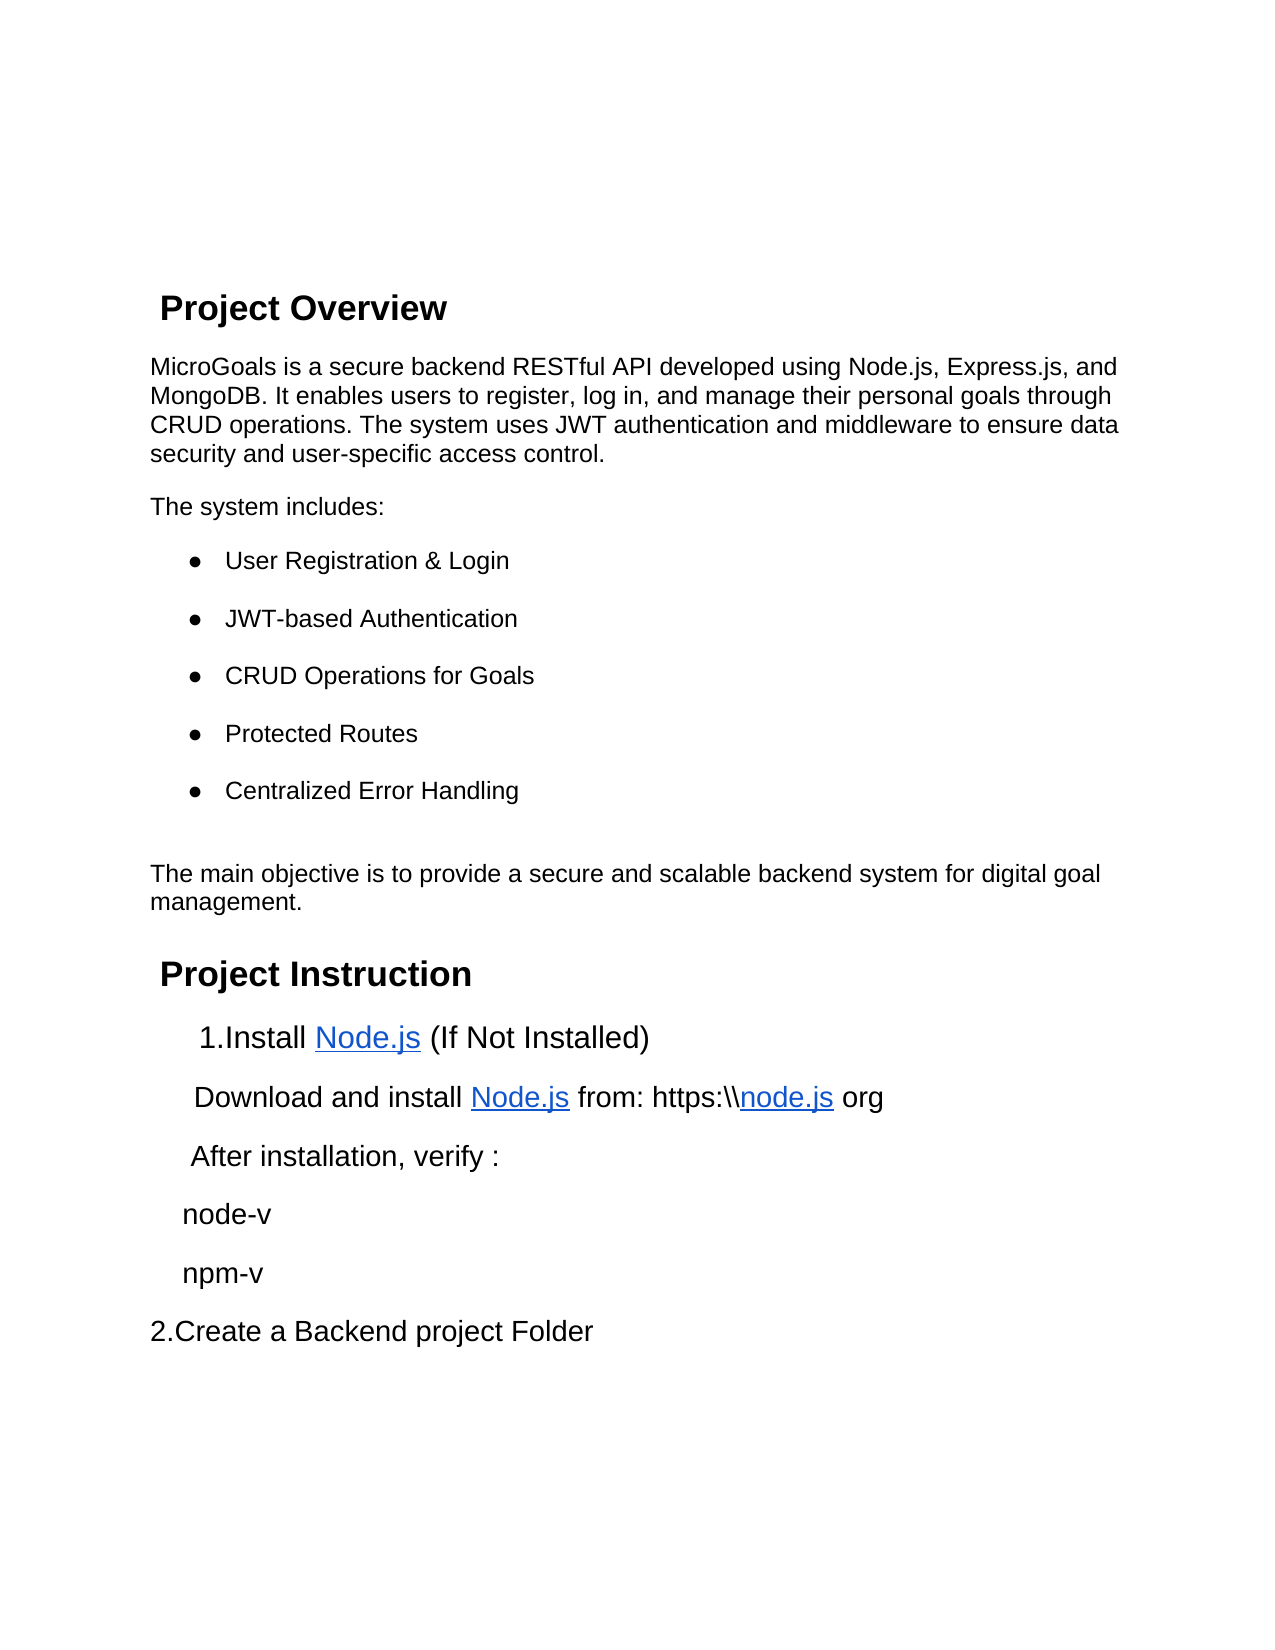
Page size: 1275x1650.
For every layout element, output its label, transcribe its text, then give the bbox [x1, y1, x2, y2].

text After installation, verify : [150, 1139, 1125, 1172]
text node-v [150, 1197, 1125, 1231]
text The main objective is to provide a secure and scalable backend system for digital goal management. [150, 859, 1125, 916]
text 2.Create a Backend project Folder [150, 1314, 1125, 1348]
text Download and install Node.js from: https:\\node.js org [150, 1080, 1125, 1114]
list Centralized Error Handling [187, 776, 1125, 834]
list CRUD Operations for Goals [187, 661, 1125, 719]
list Protected Routes [187, 719, 1125, 776]
text MicroGoals is a secure backend RESTful API developed using Node.js, Express.js, and MongoDB. It enables users to register, log in, and manage their personal goals through CRUD operations. The system uses JWT authentication and middleware to ensure data security and user-specific access control. [150, 352, 1125, 467]
list User Registration & Login [187, 546, 1125, 604]
subtitle Project Overview [150, 287, 1125, 327]
text 1.Install Node.js (If Not Installed) [150, 1019, 1125, 1055]
text npm-v [150, 1256, 1125, 1289]
subtitle Project Instruction [150, 954, 1125, 994]
list JWT-based Authentication [187, 604, 1125, 661]
text The system includes: [150, 492, 1125, 521]
